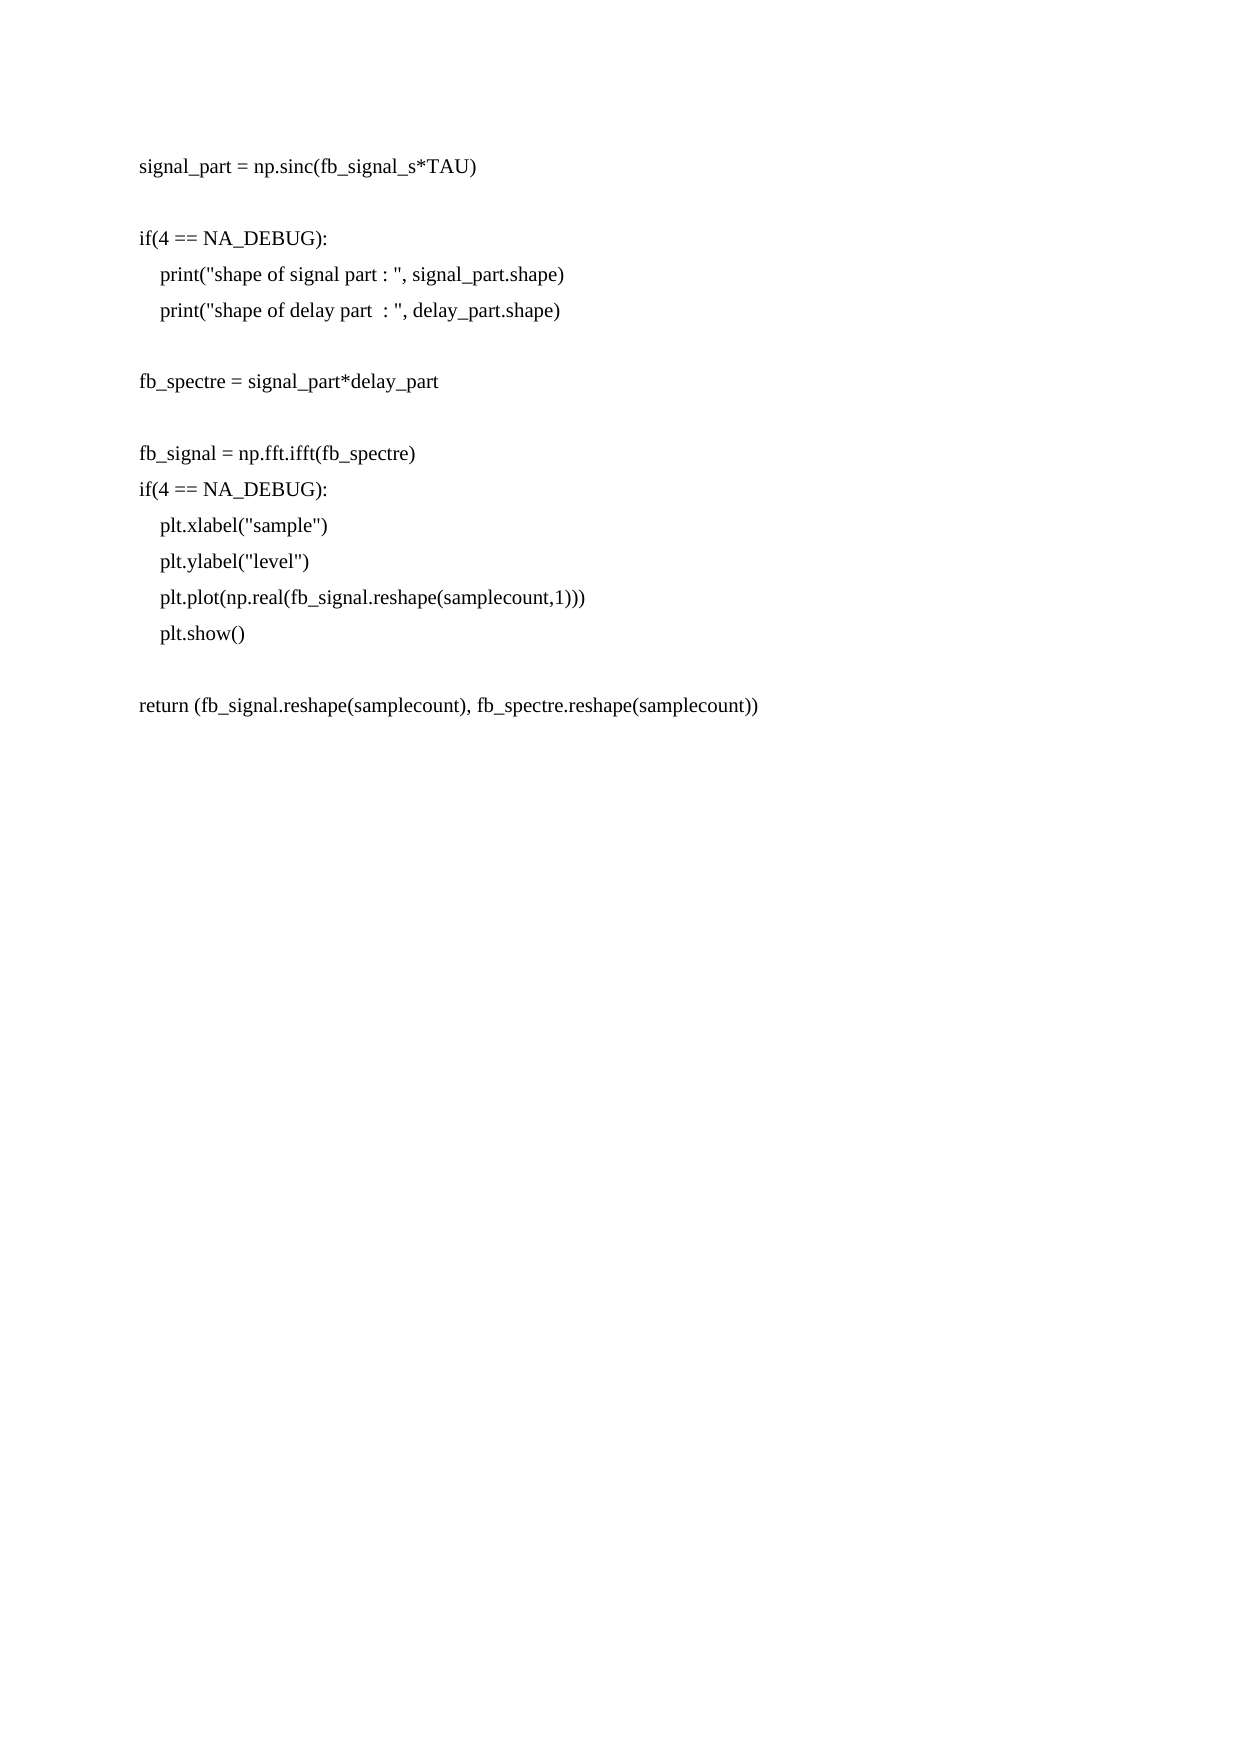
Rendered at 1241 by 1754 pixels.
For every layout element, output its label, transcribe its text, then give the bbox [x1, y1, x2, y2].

text plt.xlabel("sample") [118, 513, 1122, 537]
text print("shape of delay part : ", delay_part.shape) [118, 297, 1122, 322]
text if(4 == NA_DEBUG): [118, 225, 1122, 249]
text plt.plot(np.real(fb_signal.reshape(samplecount,1))) [118, 585, 1122, 609]
text plt.ylabel("level") [118, 549, 1122, 573]
text fb_spectre = signal_part*delay_part [118, 369, 1122, 393]
text if(4 == NA_DEBUG): [118, 477, 1122, 501]
text return (fb_signal.reshape(samplecount), fb_spectre.reshape(samplecount)) [118, 693, 1122, 717]
text plt.show() [118, 621, 1122, 645]
text fb_signal = np.fft.ifft(fb_spectre) [118, 441, 1122, 465]
text print("shape of signal part : ", signal_part.shape) [118, 261, 1122, 286]
text signal_part = np.sinc(fb_signal_s*TAU) [118, 154, 1122, 178]
